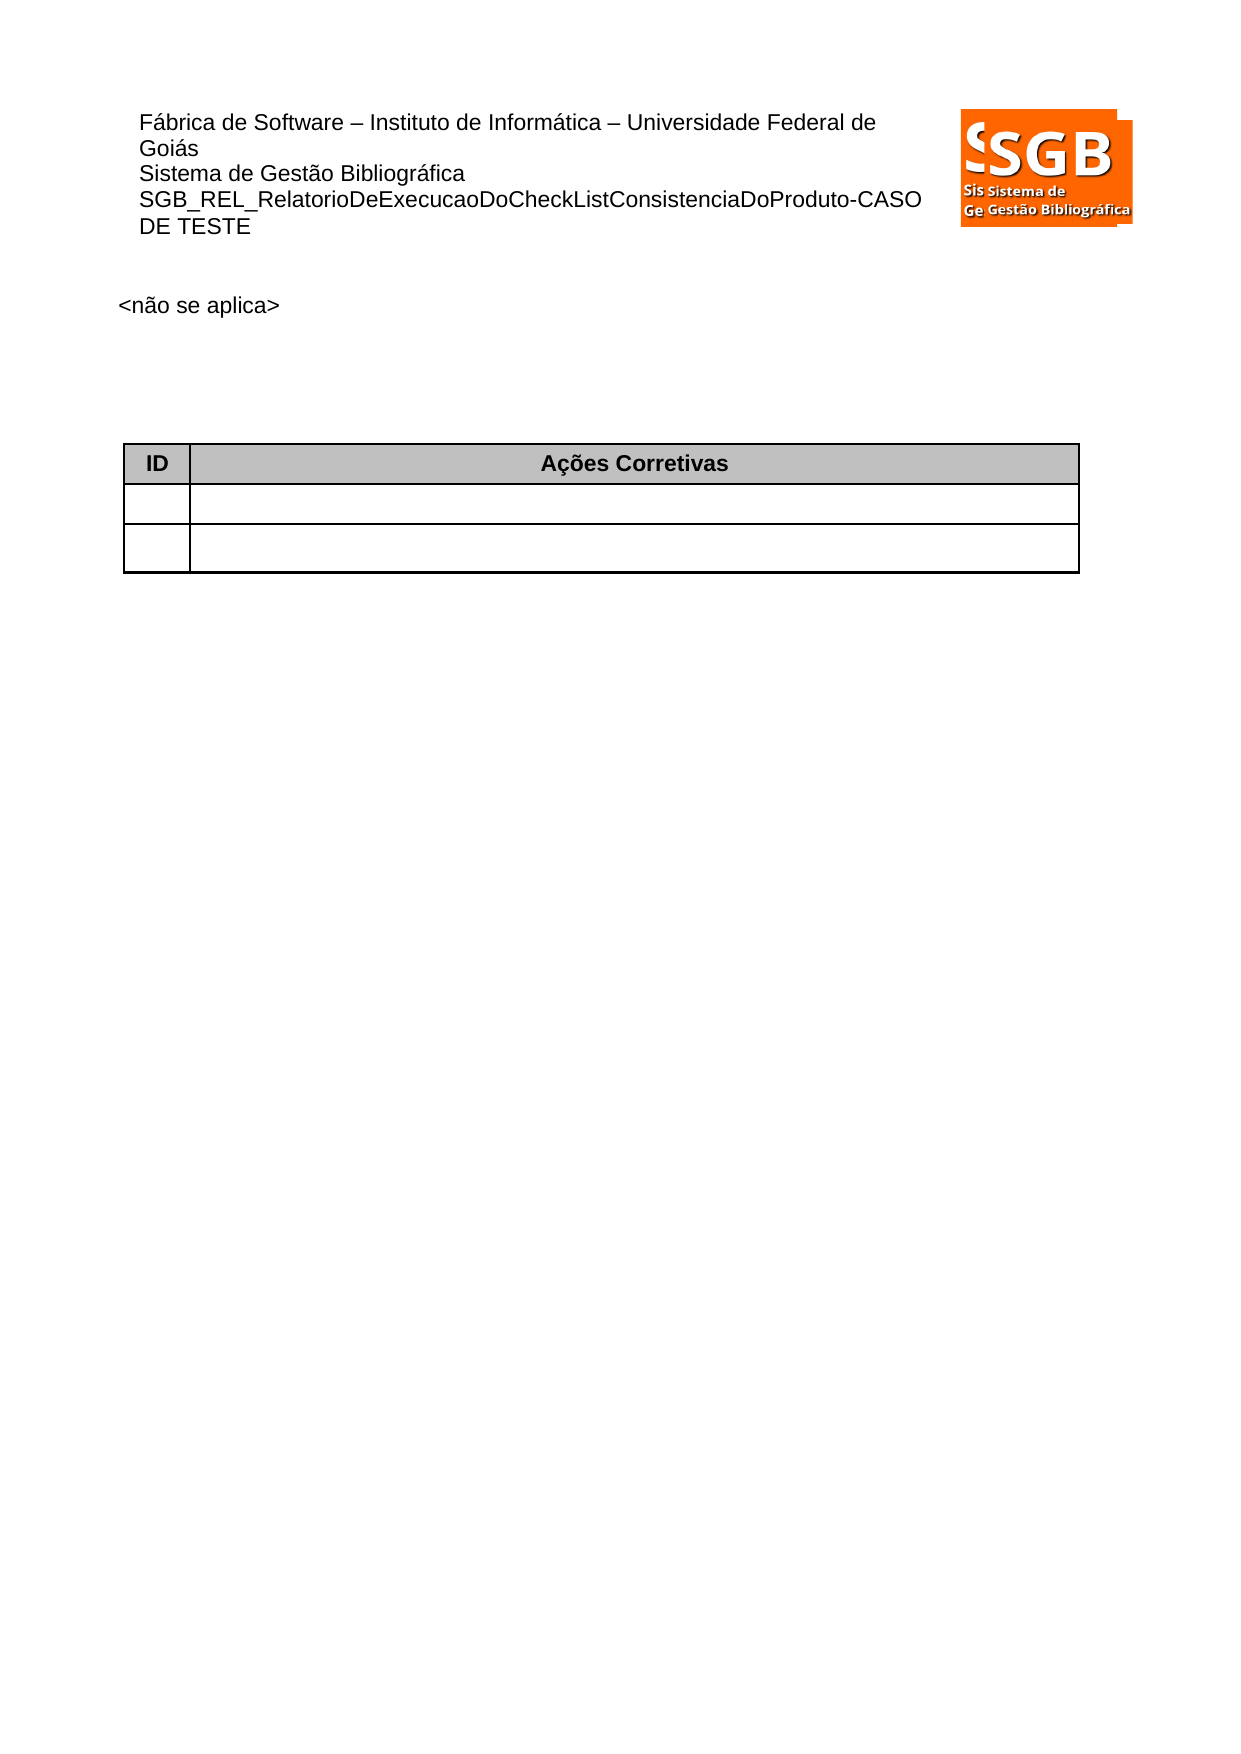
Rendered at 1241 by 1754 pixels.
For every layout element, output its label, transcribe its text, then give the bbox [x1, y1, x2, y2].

table_cell [125, 525, 189, 571]
table_cell [191, 485, 1078, 523]
picture [960, 109, 1133, 227]
table_header ID [125, 445, 189, 483]
table_cell [191, 525, 1078, 571]
table_header Ações Corretivas [191, 445, 1078, 483]
text <não se aplica> [118, 292, 1122, 318]
table_cell [125, 485, 189, 523]
